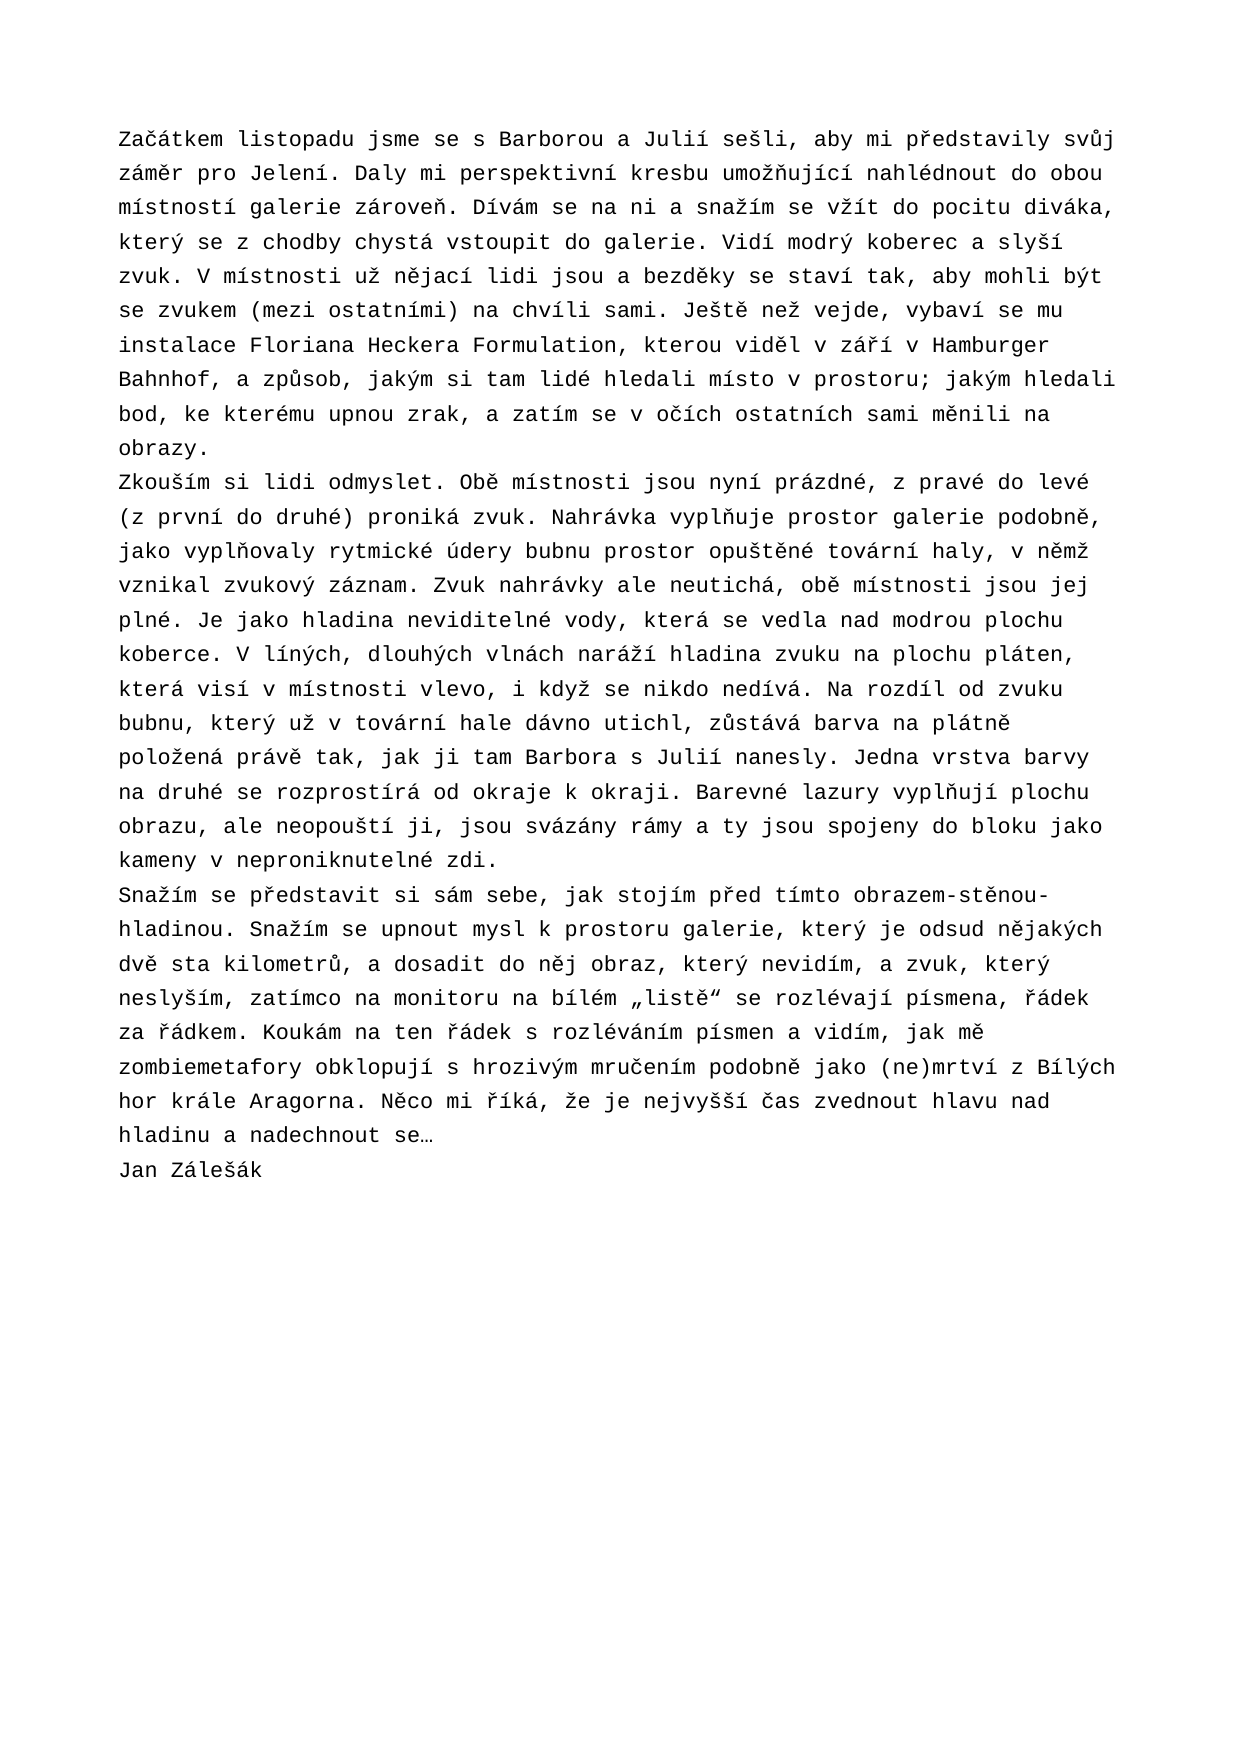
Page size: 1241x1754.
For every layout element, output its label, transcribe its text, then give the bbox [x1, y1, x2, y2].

text Zkouším si lidi odmyslet. Obě místnosti jsou nyní prázdné, z pravé do levé (z první do druhé) proniká zvuk. Nahrávka vyplňuje prostor galerie podobně, jako vyplňovaly rytmické údery bubnu prostor opuštěné tovární haly, v němž vznikal zvukový záznam. Zvuk nahrávky ale neutichá, obě místnosti jsou jej plné. Je jako hladina neviditelné vody, která se vedla nad modrou plochu koberce. V líných, dlouhých vlnách naráží hladina zvuku na plochu pláten, která visí v místnosti vlevo, i když se nikdo nedívá. Na rozdíl od zvuku bubnu, který už v tovární hale dávno utichl, zůstává barva na plátně položená právě tak, jak ji tam Barbora s Julií nanesly. Jedna vrstva barvy na druhé se rozprostírá od okraje k okraji. Barevné lazury vyplňují plochu obrazu, ale neopouští ji, jsou svázány rámy a ty jsou spojeny do bloku jako kameny v neproniknutelné zdi. [118, 462, 1122, 874]
text Snažím se představit si sám sebe, jak stojím před tímto obrazem-stěnou-hladinou. Snažím se upnout mysl k prostoru galerie, který je odsud nějakých dvě sta kilometrů, a dosadit do něj obraz, který nevidím, a zvuk, který neslyším, zatímco na monitoru na bílém „listě“ se rozlévají písmena, řádek za řádkem. Koukám na ten řádek s rozléváním písmen a vidím, jak mě zombiemetafory obklopují s hrozivým mručením podobně jako (ne)mrtví z Bílých hor krále Aragorna. Něco mi říká, že je nejvyšší čas zvednout hlavu nad hladinu a nadechnout se… [118, 874, 1122, 1149]
text Začátkem listopadu jsme se s Barborou a Julií sešli, aby mi představily svůj záměr pro Jelení. Daly mi perspektivní kresbu umožňující nahlédnout do obou místností galerie zároveň. Dívám se na ni a snažím se vžít do pocitu diváka, který se z chodby chystá vstoupit do galerie. Vidí modrý koberec a slyší zvuk. V místnosti už nějací lidi jsou a bezděky se staví tak, aby mohli být se zvukem (mezi ostatními) na chvíli sami. Ještě než vejde, vybaví se mu instalace Floriana Heckera Formulation, kterou viděl v září v Hamburger Bahnhof, a způsob, jakým si tam lidé hledali místo v prostoru; jakým hledali bod, ke kterému upnou zrak, a zatím se v očích ostatních sami měnili na obrazy. [118, 118, 1122, 462]
text Jan Zálešák [118, 1149, 1122, 1184]
